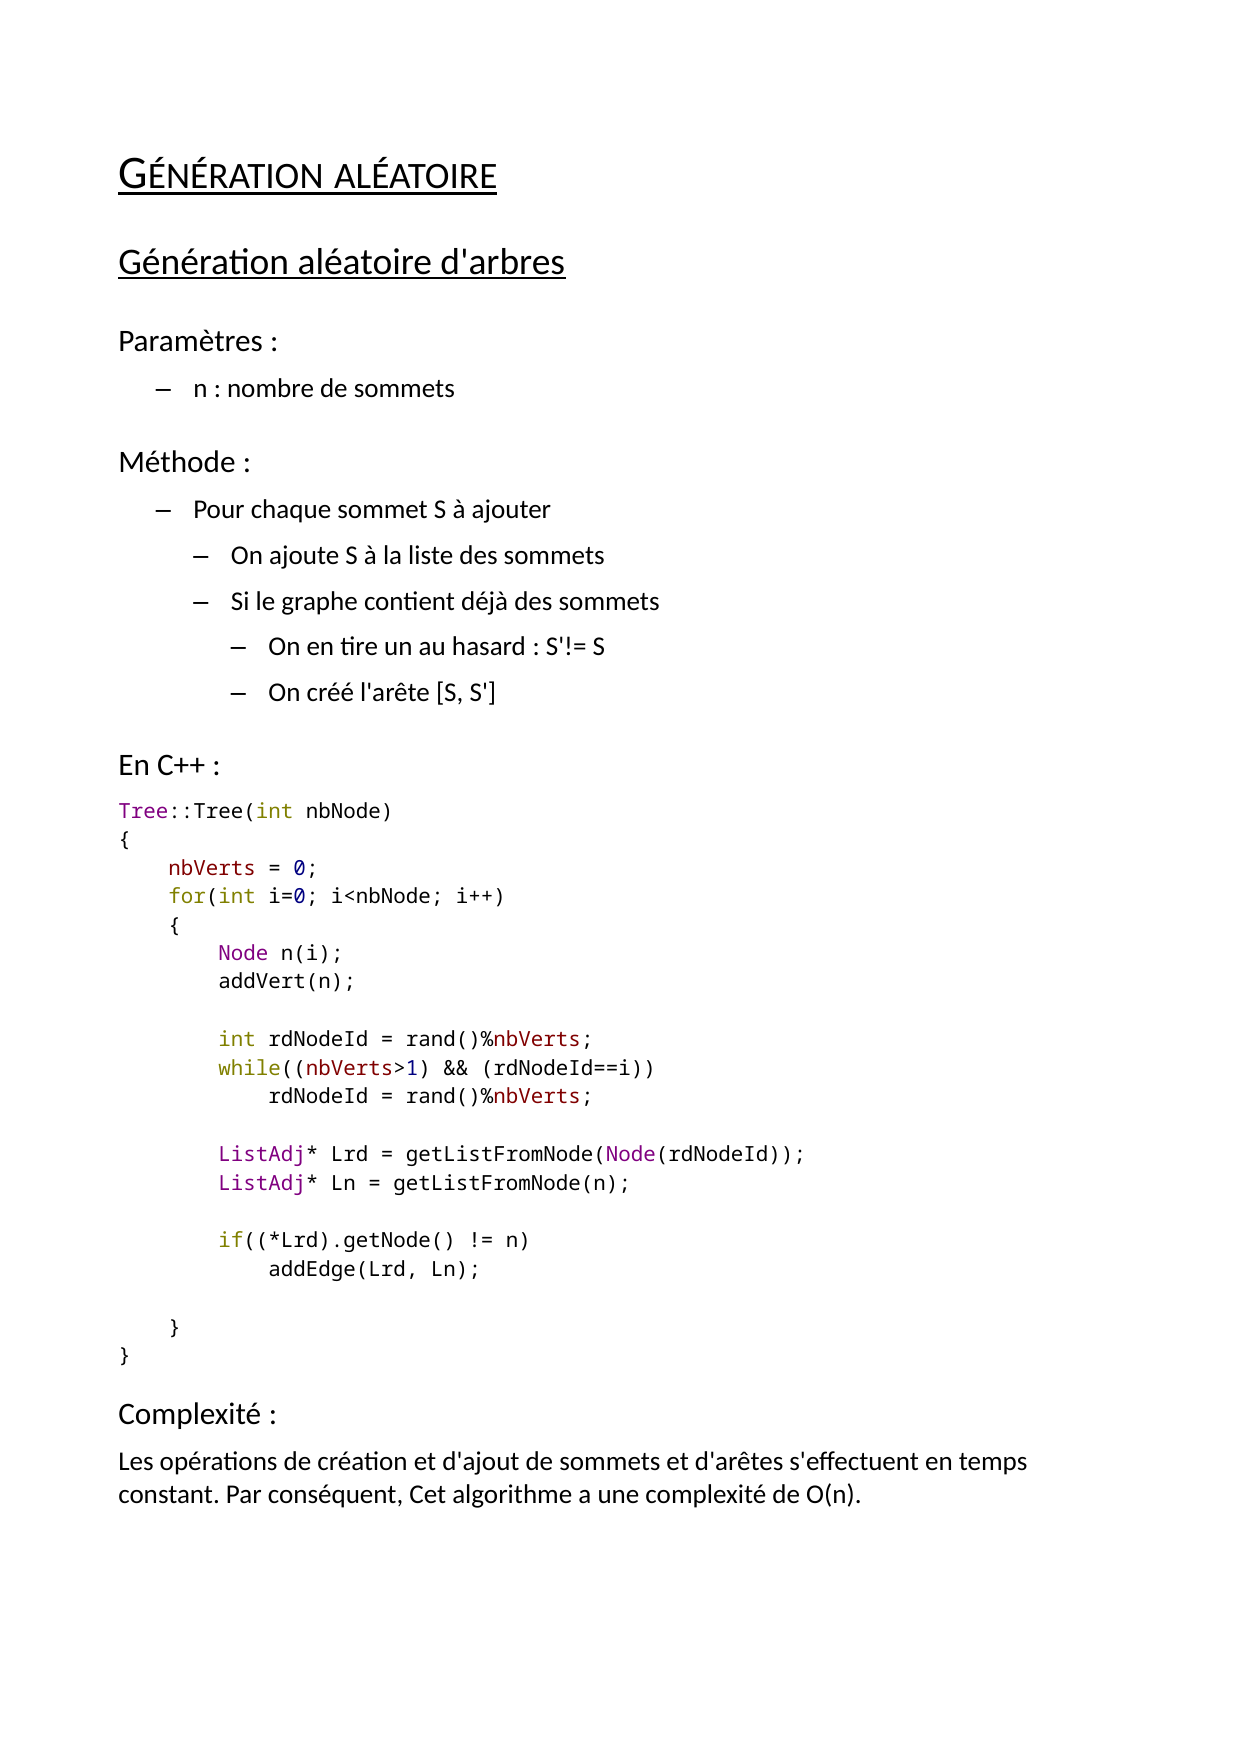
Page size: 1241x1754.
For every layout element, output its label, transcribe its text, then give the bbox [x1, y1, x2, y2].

subtitle Génération aléatoire d'arbres [118, 238, 1122, 283]
text } [118, 1312, 1122, 1340]
subtitle Paramètres : [118, 321, 1122, 359]
subtitle Génération aléatoire [118, 143, 1122, 200]
text rdNodeId = rand()%nbVerts; [118, 1081, 1122, 1110]
text if((*Lrd).getNode() != n) [118, 1226, 1122, 1254]
text Les opérations de création et d'ajout de sommets et d'arêtes s'effectuent en temps constant. Par conséquent, Cet algorithme a une complexité de O(n). [118, 1444, 1122, 1511]
text int rdNodeId = rand()%nbVerts; [118, 1024, 1122, 1053]
text while((nbVerts>1) && (rdNodeId==i)) [118, 1053, 1122, 1081]
list On en tire un au hasard : S'!= S [231, 629, 1122, 662]
subtitle Complexité : [118, 1394, 1122, 1432]
subtitle Méthode : [118, 442, 1122, 480]
text } [118, 1340, 1122, 1369]
subtitle En C++ : [118, 745, 1122, 783]
text nbVerts = 0; [118, 853, 1122, 881]
list Si le graphe contient déjà des sommets [193, 584, 1122, 617]
text Tree::Tree(int nbNode) [118, 796, 1122, 824]
text for(int i=0; i<nbNode; i++) [118, 881, 1122, 910]
list Pour chaque sommet S à ajouter [156, 493, 1122, 526]
text Node n(i); [118, 938, 1122, 967]
text ListAdj* Lrd = getListFromNode(Node(rdNodeId)); [118, 1139, 1122, 1168]
text { [118, 910, 1122, 938]
list On créé l'arête [S, S'] [231, 675, 1122, 708]
text ListAdj* Ln = getListFromNode(n); [118, 1168, 1122, 1196]
list On ajoute S à la liste des sommets [193, 538, 1122, 571]
text addEdge(Lrd, Ln); [118, 1254, 1122, 1282]
list n : nombre de sommets [156, 372, 1122, 404]
text addVert(n); [118, 967, 1122, 995]
text { [118, 824, 1122, 853]
